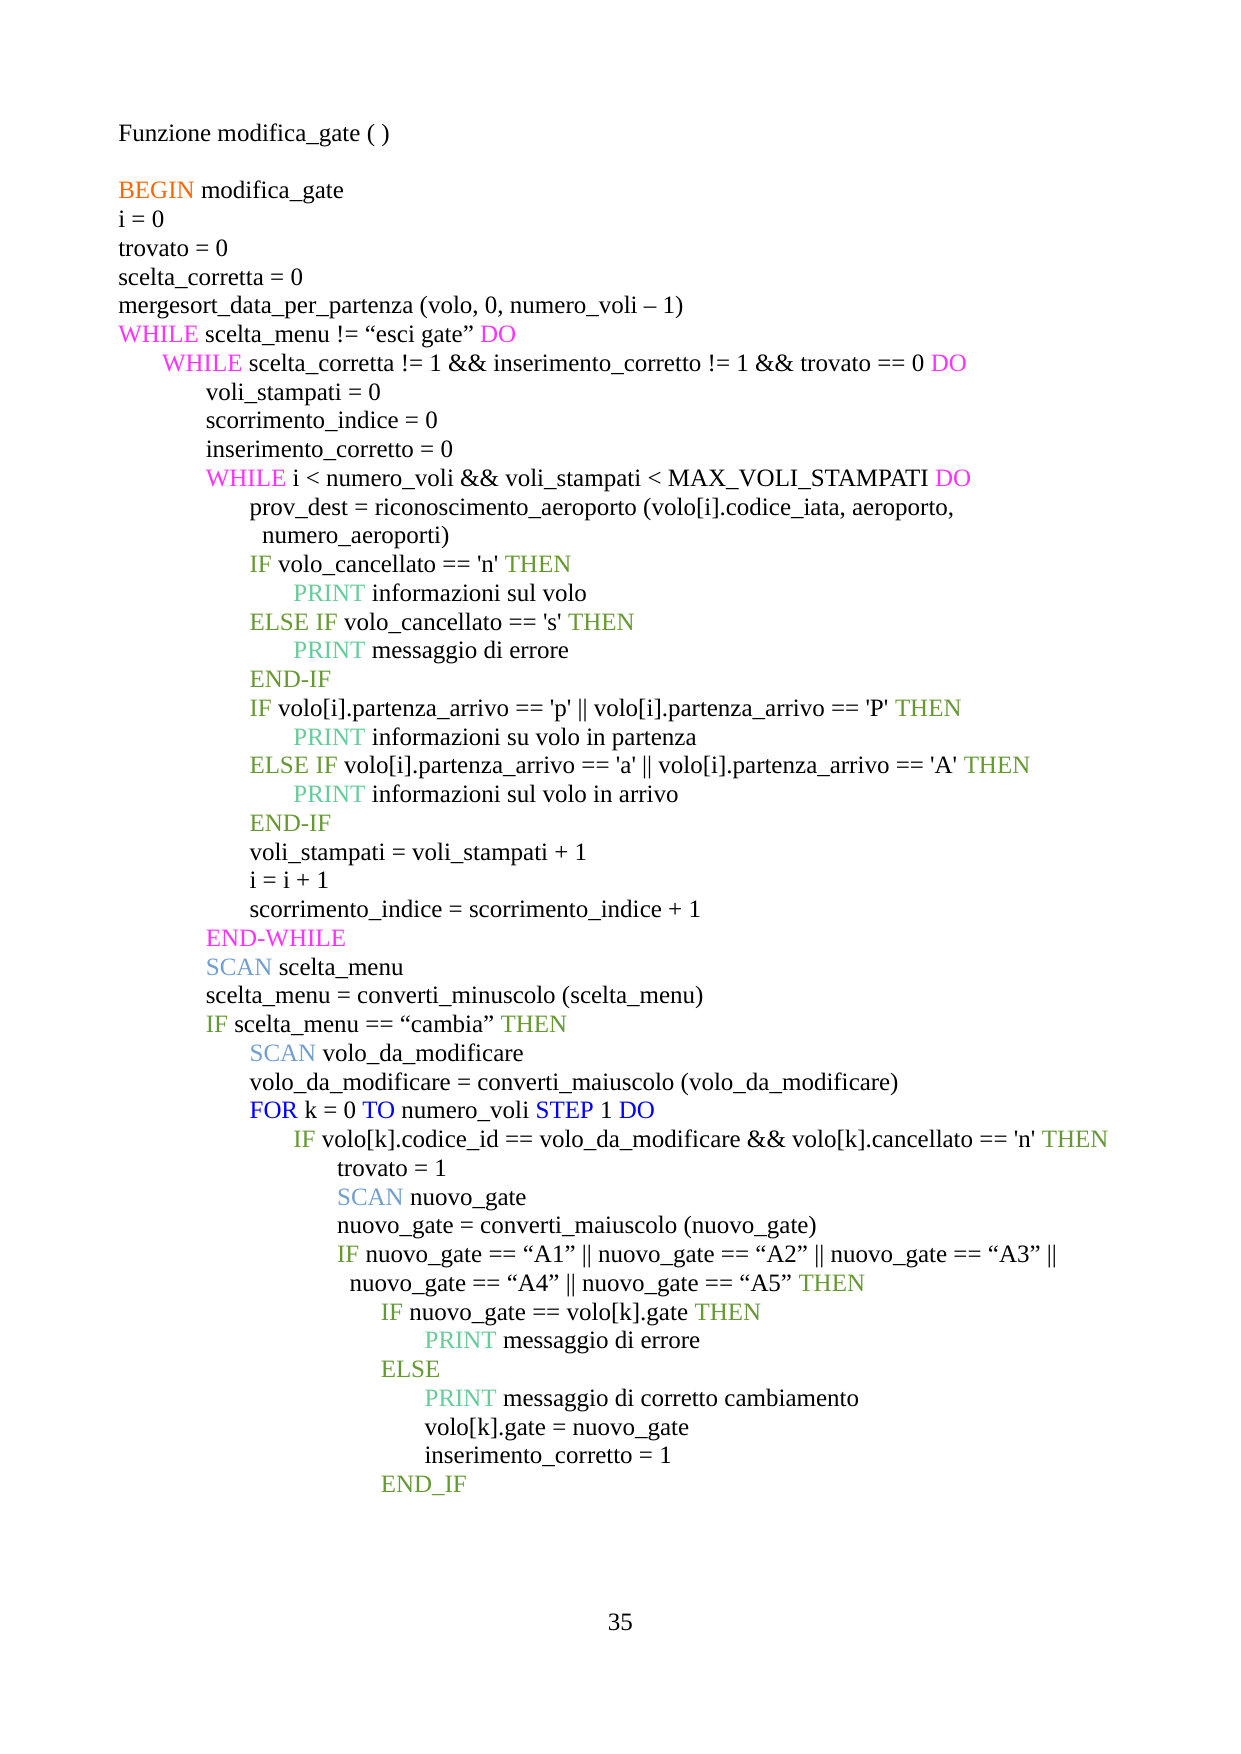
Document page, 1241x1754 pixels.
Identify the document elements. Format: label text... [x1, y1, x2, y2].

text IF scelta_menu == “cambia” THEN [118, 1009, 1122, 1038]
text trovato = 0 [118, 233, 1122, 262]
text ELSE IF volo[i].partenza_arrivo == 'a' || volo[i].partenza_arrivo == 'A' THEN [118, 751, 1122, 779]
text IF volo[i].partenza_arrivo == 'p' || volo[i].partenza_arrivo == 'P' THEN [118, 693, 1122, 722]
text i = 0 [118, 204, 1122, 233]
text i = i + 1 [118, 866, 1122, 894]
text SCAN scelta_menu [118, 952, 1122, 981]
text PRINT informazioni sul volo in arrivo [118, 779, 1122, 808]
text inserimento_corretto = 1 [118, 1441, 1122, 1469]
text WHILE scelta_corretta != 1 && inserimento_corretto != 1 && trovato == 0 DO [118, 348, 1122, 377]
text scelta_corretta = 0 [118, 262, 1122, 291]
text mergesort_data_per_partenza (volo, 0, numero_voli – 1) [118, 291, 1122, 319]
text SCAN nuovo_gate [118, 1182, 1122, 1211]
text WHILE i < numero_voli && voli_stampati < MAX_VOLI_STAMPATI DO [118, 463, 1122, 492]
text nuovo_gate = converti_maiuscolo (nuovo_gate) [118, 1211, 1122, 1239]
text END-WHILE [118, 923, 1122, 952]
text PRINT messaggio di errore [118, 636, 1122, 664]
text prov_dest = riconoscimento_aeroporto (volo[i].codice_iata, aeroporto, numero_aeroporti) [118, 492, 1122, 549]
text volo[k].gate = nuovo_gate [118, 1412, 1122, 1441]
text PRINT messaggio di errore [118, 1326, 1122, 1354]
text IF nuovo_gate == “A1” || nuovo_gate == “A2” || nuovo_gate == “A3” || [118, 1239, 1122, 1268]
text SCAN volo_da_modificare [118, 1038, 1122, 1067]
text scorrimento_indice = 0 [118, 406, 1122, 434]
text IF nuovo_gate == volo[k].gate THEN [118, 1297, 1122, 1326]
text trovato = 1 [118, 1153, 1122, 1182]
text IF volo_cancellato == 'n' THEN [118, 549, 1122, 578]
text ELSE IF volo_cancellato == 's' THEN [118, 607, 1122, 636]
text voli_stampati = 0 [118, 377, 1122, 406]
text IF volo[k].codice_id == volo_da_modificare && volo[k].cancellato == 'n' THEN [118, 1124, 1122, 1153]
text inserimento_corretto = 0 [118, 434, 1122, 463]
text nuovo_gate == “A4” || nuovo_gate == “A5” THEN [118, 1268, 1122, 1297]
text WHILE scelta_menu != “esci gate” DO [118, 319, 1122, 348]
text scelta_menu = converti_minuscolo (scelta_menu) [118, 981, 1122, 1009]
text scorrimento_indice = scorrimento_indice + 1 [118, 894, 1122, 923]
text END-IF [118, 664, 1122, 693]
text Funzione modifica_gate ( ) [118, 118, 1122, 147]
text volo_da_modificare = converti_maiuscolo (volo_da_modificare) [118, 1067, 1122, 1096]
text END-IF [118, 808, 1122, 837]
text BEGIN modifica_gate [118, 176, 1122, 204]
text FOR k = 0 TO numero_voli STEP 1 DO [118, 1096, 1122, 1124]
text PRINT messaggio di corretto cambiamento [118, 1383, 1122, 1412]
text voli_stampati = voli_stampati + 1 [118, 837, 1122, 866]
text END_IF [118, 1469, 1122, 1498]
text PRINT informazioni su volo in partenza [118, 722, 1122, 751]
text ELSE [118, 1354, 1122, 1383]
text PRINT informazioni sul volo [118, 578, 1122, 607]
